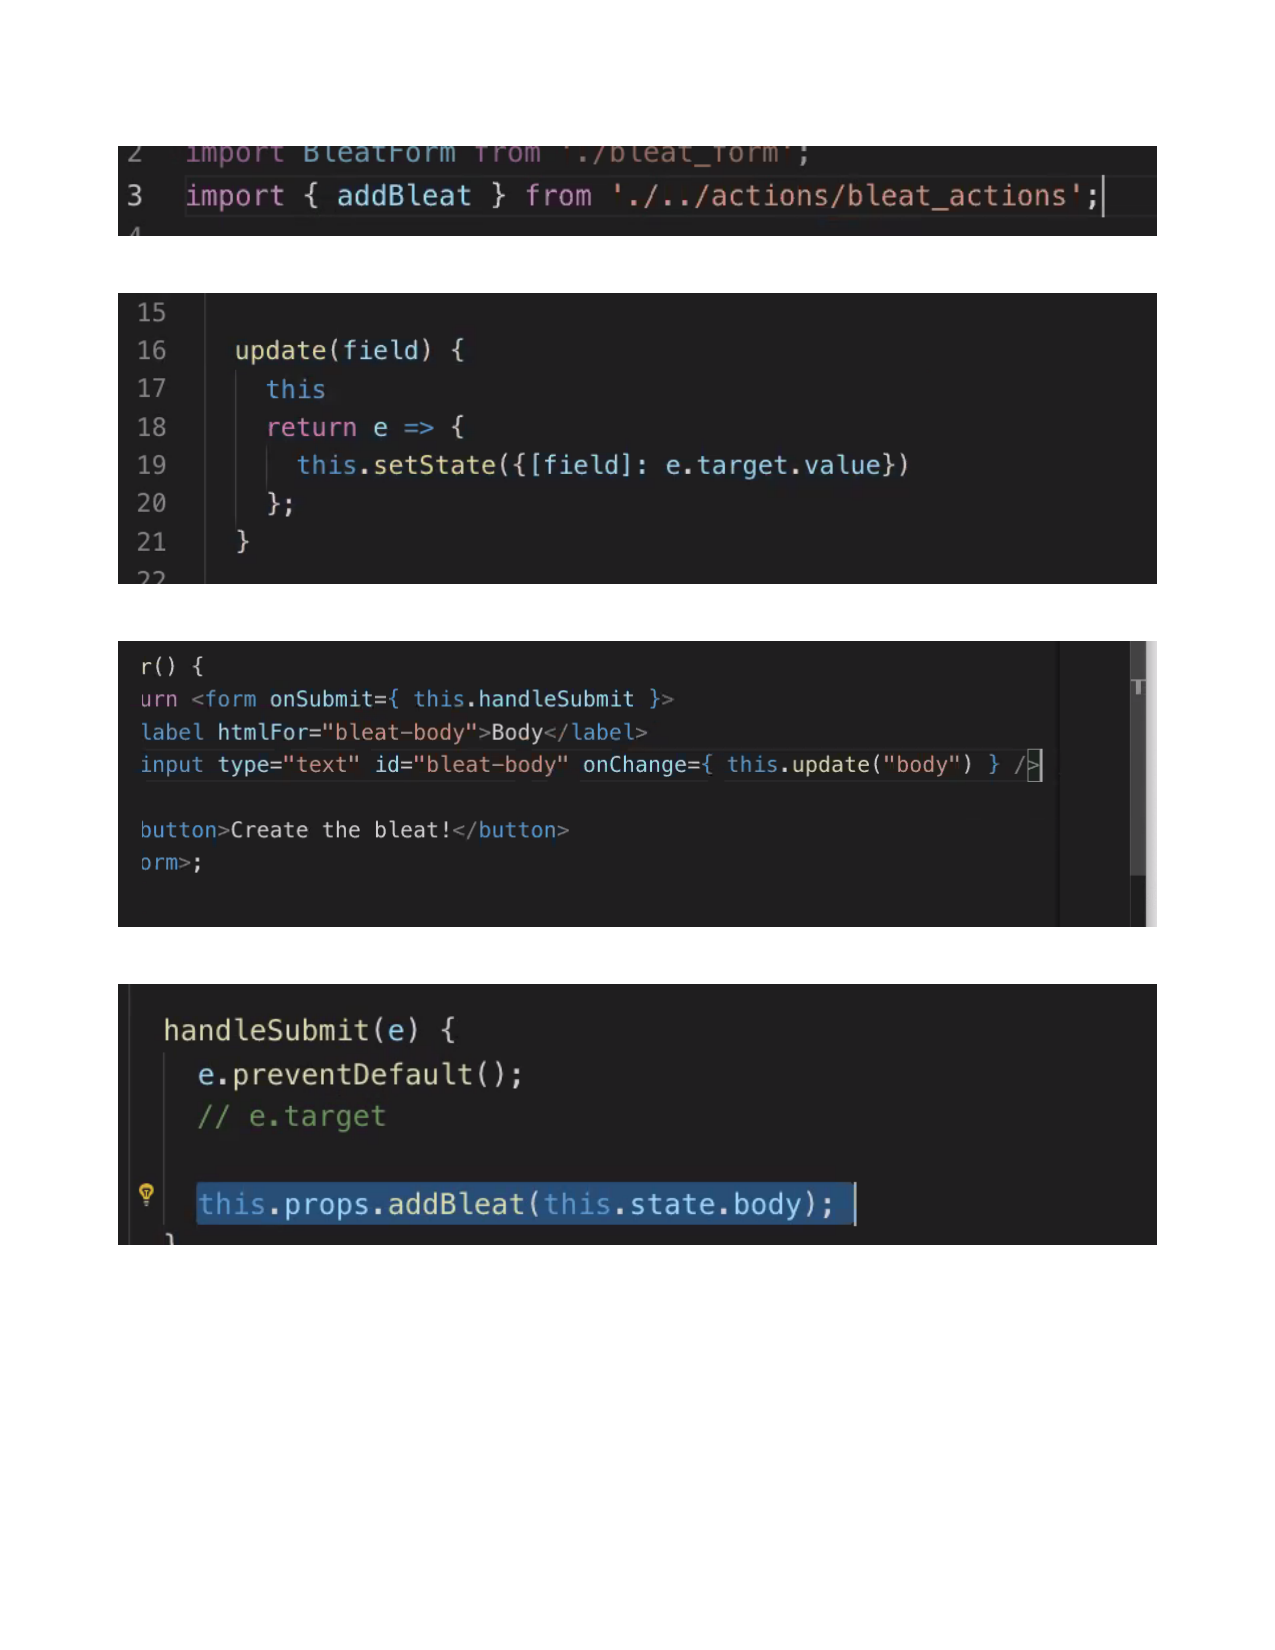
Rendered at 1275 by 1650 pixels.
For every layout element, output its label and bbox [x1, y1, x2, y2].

picture [118, 984, 1157, 1245]
picture [118, 146, 1157, 236]
picture [118, 641, 1157, 927]
picture [118, 293, 1157, 584]
